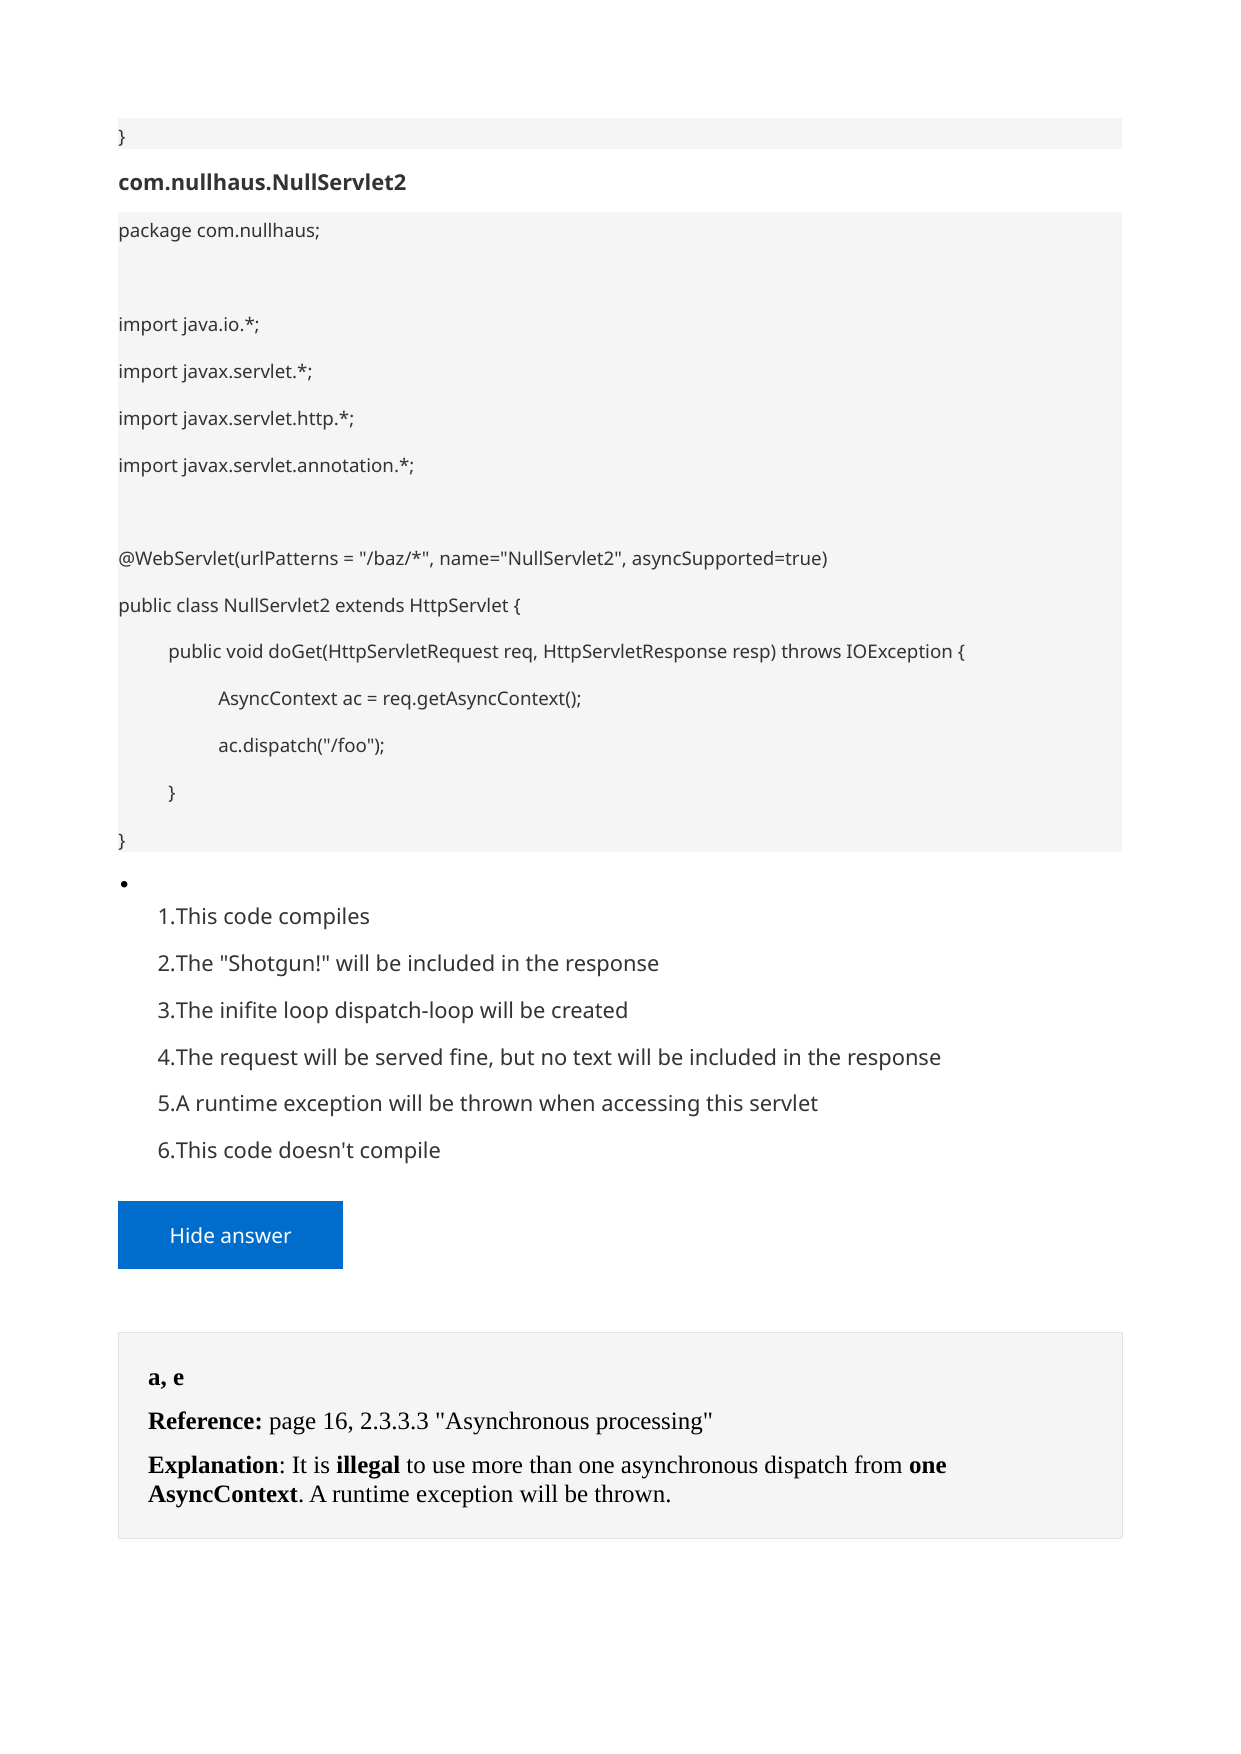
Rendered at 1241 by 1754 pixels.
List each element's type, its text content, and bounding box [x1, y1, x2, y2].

text public class NullServlet2 extends HttpServlet { [118, 587, 1122, 618]
text package com.nullhaus; [118, 212, 1122, 243]
text AsyncContext ac = req.getAsyncContext(); [118, 681, 1122, 712]
list A runtime exception will be thrown when accessing this servlet [118, 1087, 1122, 1118]
text a, e [119, 1333, 1122, 1376]
text Reference: page 16, 2.3.3.3 "Asynchronous processing" [119, 1376, 1122, 1421]
text } [118, 821, 1122, 852]
text import javax.servlet.http.*; [118, 399, 1122, 431]
text import javax.servlet.annotation.*; [118, 446, 1122, 477]
text public void doGet(HttpServletRequest req, HttpServletResponse resp) throws IOException { [118, 634, 1122, 665]
text } [118, 774, 1122, 806]
text Explanation: It is illegal to use more than one asynchronous dispatch from one AsyncContext. A runtime exception will be thrown. [119, 1421, 1122, 1538]
text ac.dispatch("/foo"); [118, 727, 1122, 759]
list The inifite loop dispatch-loop will be created [118, 993, 1122, 1024]
text @WebServlet(urlPatterns = "/baz/*", name="NullServlet2", asyncSupported=true) [118, 540, 1122, 571]
text } [118, 118, 1122, 149]
list The request will be served fine, but no text will be included in the response [118, 1040, 1122, 1071]
list The "Shotgun!" will be included in the response [118, 946, 1122, 977]
text import java.io.*; [118, 306, 1122, 337]
text com.nullhaus.NullServlet2 [118, 165, 1122, 196]
list This code compiles [118, 899, 1122, 931]
text import javax.servlet.*; [118, 352, 1122, 384]
list This code doesn't compile [118, 1134, 1122, 1165]
